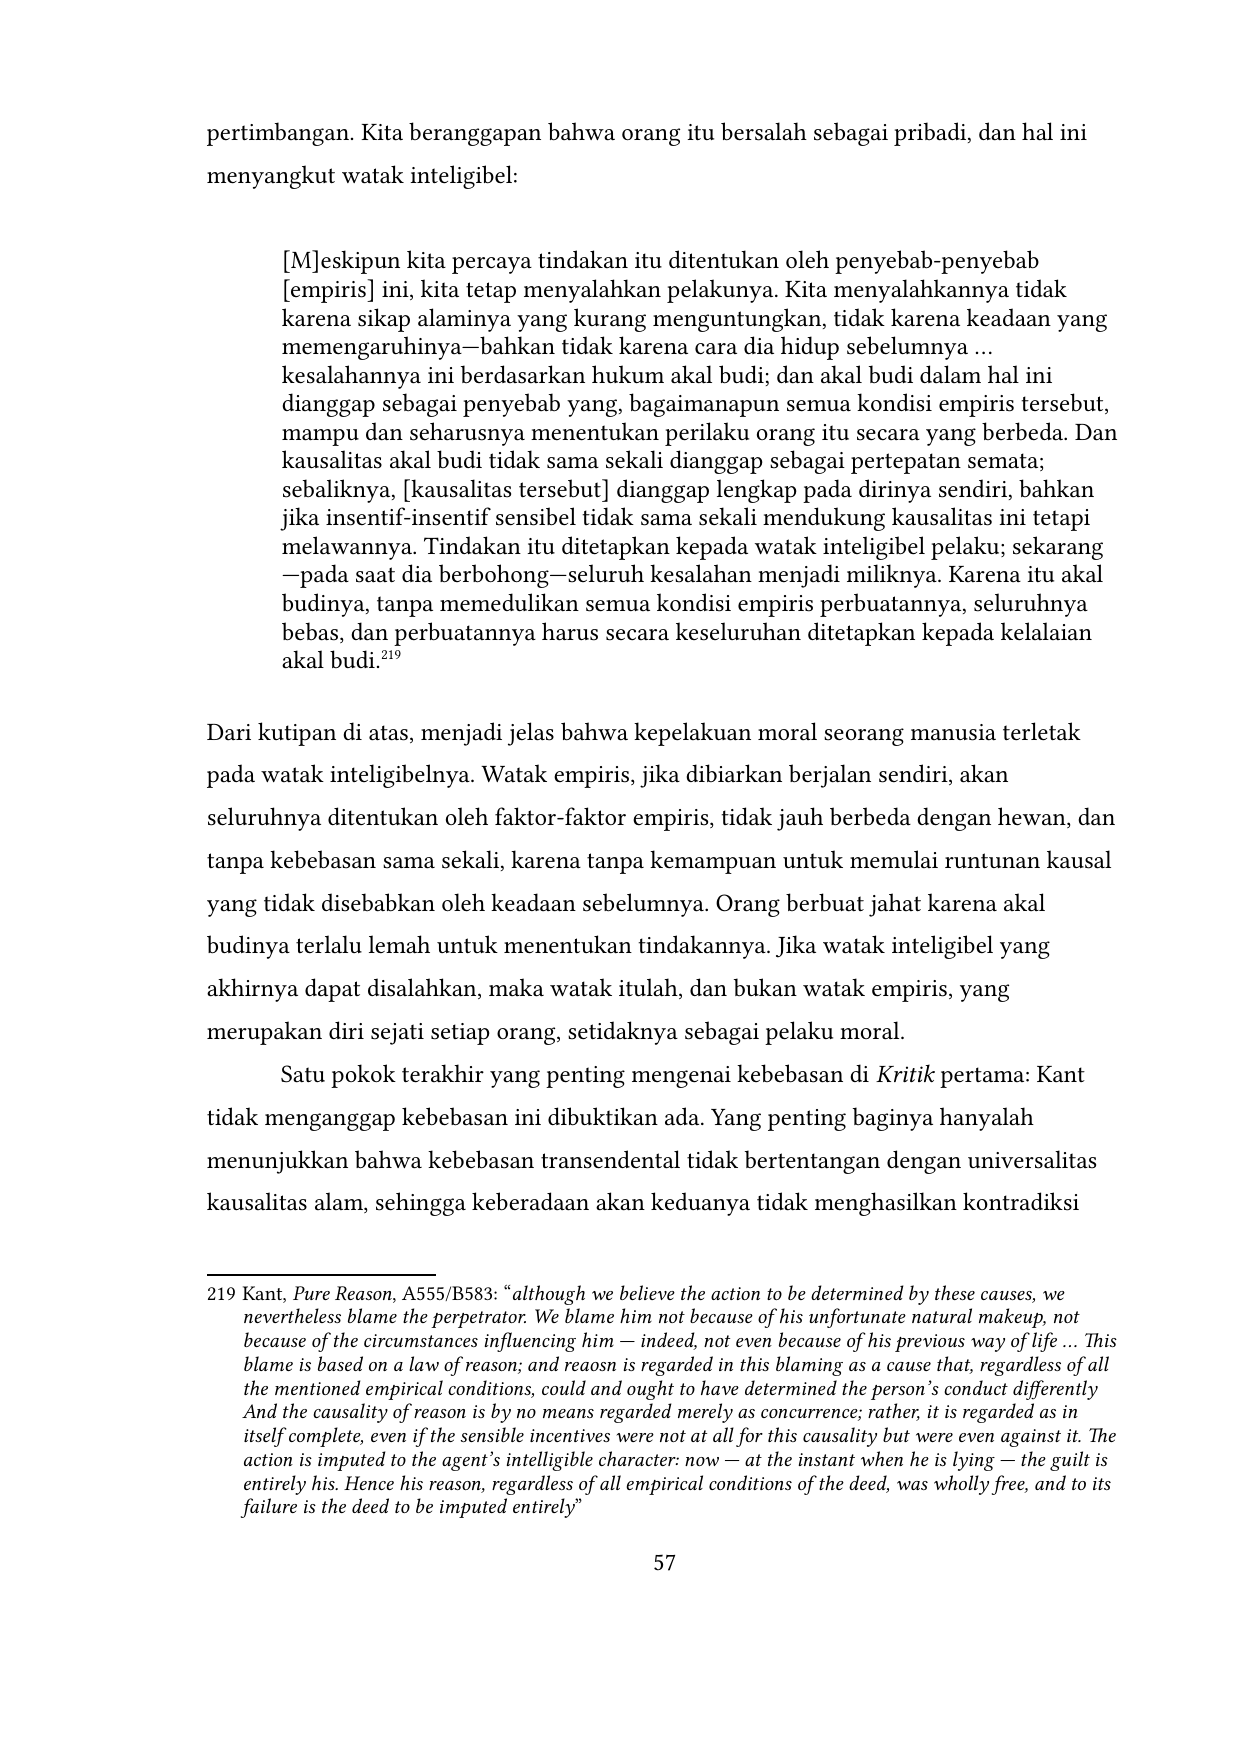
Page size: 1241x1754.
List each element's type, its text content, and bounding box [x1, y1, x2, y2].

text Dari kutipan di atas, menjadi jelas bahwa kepelakuan moral seorang manusia terletak pada watak inteligibelnya. Watak empiris, jika dibiarkan berjalan sendiri, akan seluruhnya ditentukan oleh faktor-faktor empiris, tidak jauh berbeda dengan hewan, dan tanpa kebebasan sama sekali, karena tanpa kemampuan untuk memulai runtunan kausal yang tidak disebabkan oleh keadaan sebelumnya. Orang berbuat jahat karena akal budinya terlalu lemah untuk menentukan tindakannya. Jika watak inteligibel yang akhirnya dapat disalahkan, maka watak itulah, dan bukan watak empiris, yang merupakan diri sejati setiap orang, setidaknya sebagai pelaku moral. [207, 717, 1122, 1046]
text pertimbangan. Kita beranggapan bahwa orang itu bersalah sebagai pribadi, dan hal ini menyangkut watak inteligibel: [207, 118, 1122, 189]
text Satu pokok terakhir yang penting mengenai kebebasan di Kritik pertama: Kant tidak menganggap kebebasan ini dibuktikan ada. Yang penting baginya hanyalah menunjukkan bahwa kebebasan transendental tidak bertentangan dengan universalitas kausalitas alam, sehingga keberadaan akan keduanya tidak menghasilkan kontradiksi logis. Saat Kant kembali membahas kebebasan, di bagian Kanon Akal Budi Murni, dia mengesampingkan kebebasan transendental dengan mengatakan bahwa jenis kebebasan itu “tetap menjadi masalah,” dan hanya berfokus pada kebebasan praktis. Namun, jika kita beranggapan bahwa Kant berbicara secara konsisten di kedua bagian ini, maka kebebasan transendental harus diasumsikan di balik setiap pembahasan tentang kebebasan praktis. Ambiguitas ini—bahwa kebebasan transendental sekaligus dibutuhkan dan tak terbuktikan—tetap ada di pembahasan Kant tentang kebebasan di karya-karya filsafat moralnya. [207, 1060, 1122, 1217]
text [M]eskipun kita percaya tindakan itu ditentukan oleh penyebab-penyebab [empiris] ini, kita tetap menyalahkan pelakunya. Kita menyalahkannya tidak karena sikap alaminya yang kurang menguntungkan, tidak karena keadaan yang memengaruhinya—bahkan tidak karena cara dia hidup sebelumnya ... kesalahannya ini berdasarkan hukum akal budi; dan akal budi dalam hal ini dianggap sebagai penyebab yang, bagaimanapun semua kondisi empiris tersebut, mampu dan seharusnya menentukan perilaku orang itu secara yang berbeda. Dan kausalitas akal budi tidak sama sekali dianggap sebagai pertepatan semata; sebaliknya, [kausalitas tersebut] dianggap lengkap pada dirinya sendiri, bahkan jika insentif-insentif sensibel tidak sama sekali mendukung kausalitas ini tetapi melawannya. Tindakan itu ditetapkan kepada watak inteligibel pelaku; sekarang—pada saat dia berbohong—seluruh kesalahan menjadi miliknya. Karena itu akal budinya, tanpa memedulikan semua kondisi empiris perbuatannya, seluruhnya bebas, dan perbuatannya harus secara keseluruhan ditetapkan kepada kelalaian akal budi. [282, 247, 1122, 675]
text Kant, Pure Reason, A555/B583: “although we believe the action to be determined by these causes, we nevertheless blame the perpetrator. We blame him not because of his unfortunate natural makeup, not because of the circumstances influencing him — indeed, not even because of his previous way of life ... This blame is based on a law of reason; and reaosn is regarded in this blaming as a cause that, regardless of all the mentioned empirical conditions, could and ought to have determined the person’s conduct differently And the causality of reason is by no means regarded merely as concurrence; rather, it is regarded as in itself complete, even if the sensible incentives were not at all for this causality but were even against it. The action is imputed to the agent’s intelligible character: now — at the instant when he is lying — the guilt is entirely his. Hence his reason, regardless of all empirical conditions of the deed, was wholly free, and to its failure is the deed to be imputed entirely” [207, 1281, 1122, 1519]
